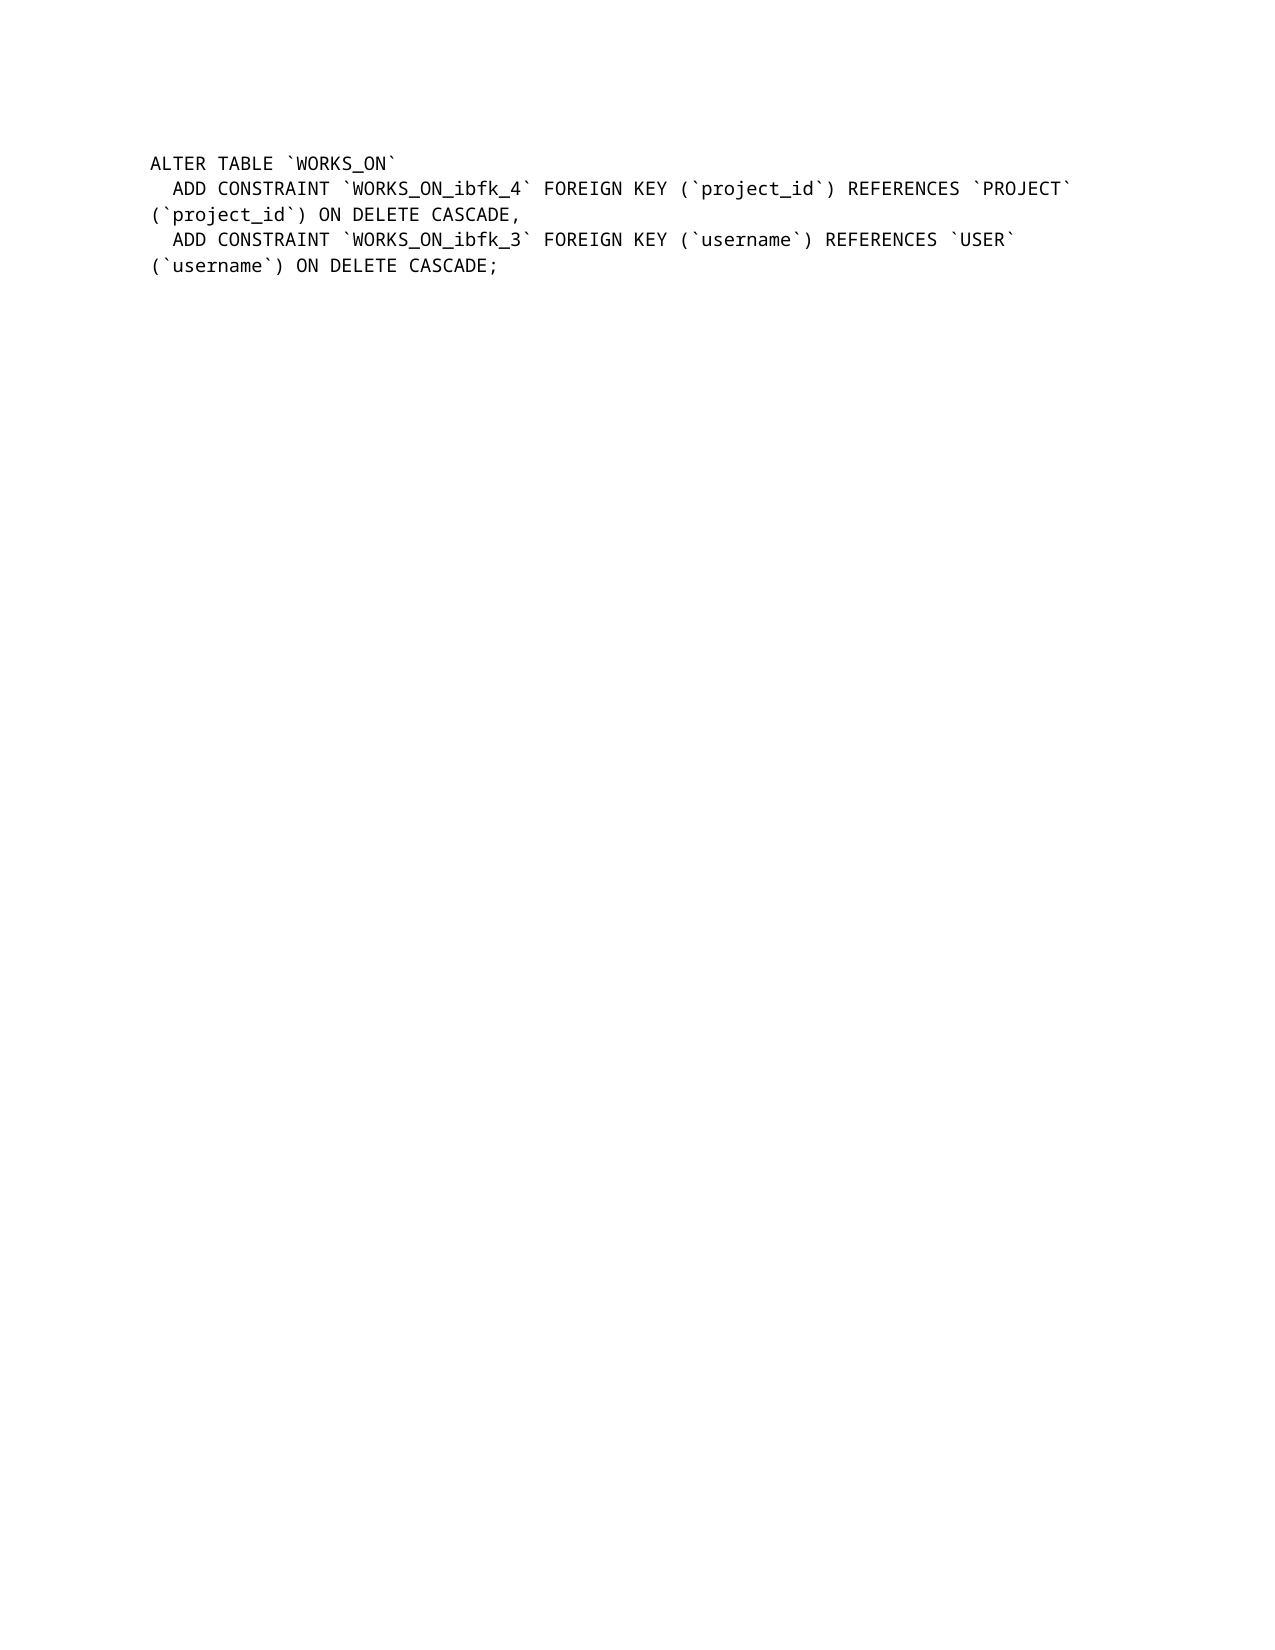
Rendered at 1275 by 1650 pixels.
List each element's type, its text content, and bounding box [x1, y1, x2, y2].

text ADD CONSTRAINT `WORKS_ON_ibfk_4` FOREIGN KEY (`project_id`) REFERENCES `PROJECT` (`project_id`) ON DELETE CASCADE, [150, 176, 1125, 227]
text ADD CONSTRAINT `WORKS_ON_ibfk_3` FOREIGN KEY (`username`) REFERENCES `USER` (`username`) ON DELETE CASCADE; [150, 227, 1125, 278]
text ALTER TABLE `WORKS_ON` [150, 150, 1125, 176]
